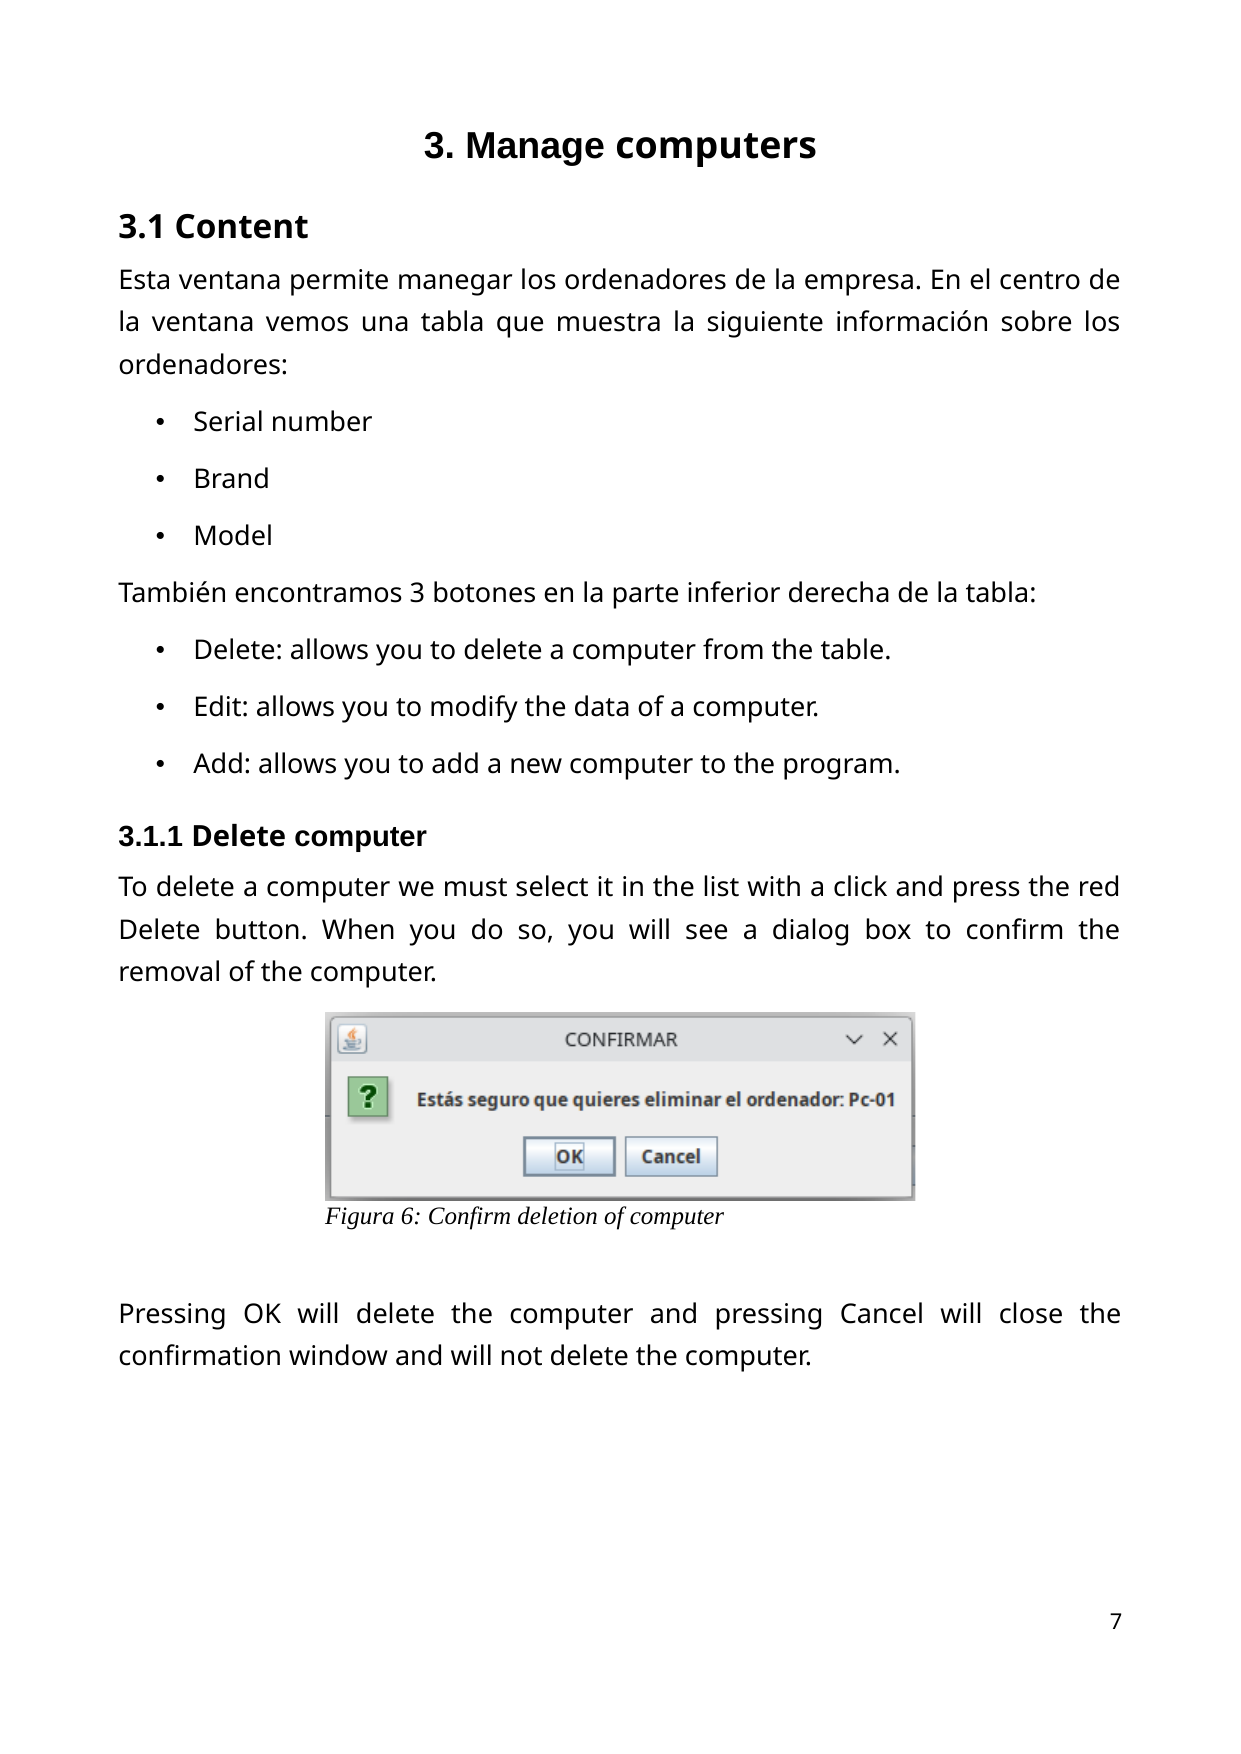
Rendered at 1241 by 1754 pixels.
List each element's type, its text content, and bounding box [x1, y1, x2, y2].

text Figura 6: Confirm deletion of computer [325, 1201, 915, 1230]
text También encontramos 3 botones en la parte inferior derecha de la tabla: [118, 573, 1122, 610]
list Delete: allows you to delete a computer from the table. [156, 630, 1122, 667]
picture [325, 1012, 916, 1201]
list Edit: allows you to modify the data of a computer. [156, 687, 1122, 724]
subtitle 3.1.1 Delete computer [118, 816, 1122, 855]
list Model [156, 516, 1122, 553]
subtitle 3.1 Content [118, 202, 1122, 248]
text Pressing OK will delete the computer and pressing Cancel will close the confirmation window and will not delete the computer. [118, 1294, 1122, 1374]
subtitle 3. Manage computers [118, 118, 1122, 169]
list Brand [156, 459, 1122, 496]
list Add: allows you to add a new computer to the program. [156, 744, 1122, 781]
text To delete a computer we must select it in the list with a click and press the red Delete button. When you do so, you will see a dialog box to confirm the removal of the computer. [118, 868, 1122, 989]
text Esta ventana permite manegar los ordenadores de la empresa. En el centro de la ventana vemos una tabla que muestra la siguiente información sobre los ordenadores: [118, 260, 1122, 382]
list Serial number [156, 402, 1122, 439]
